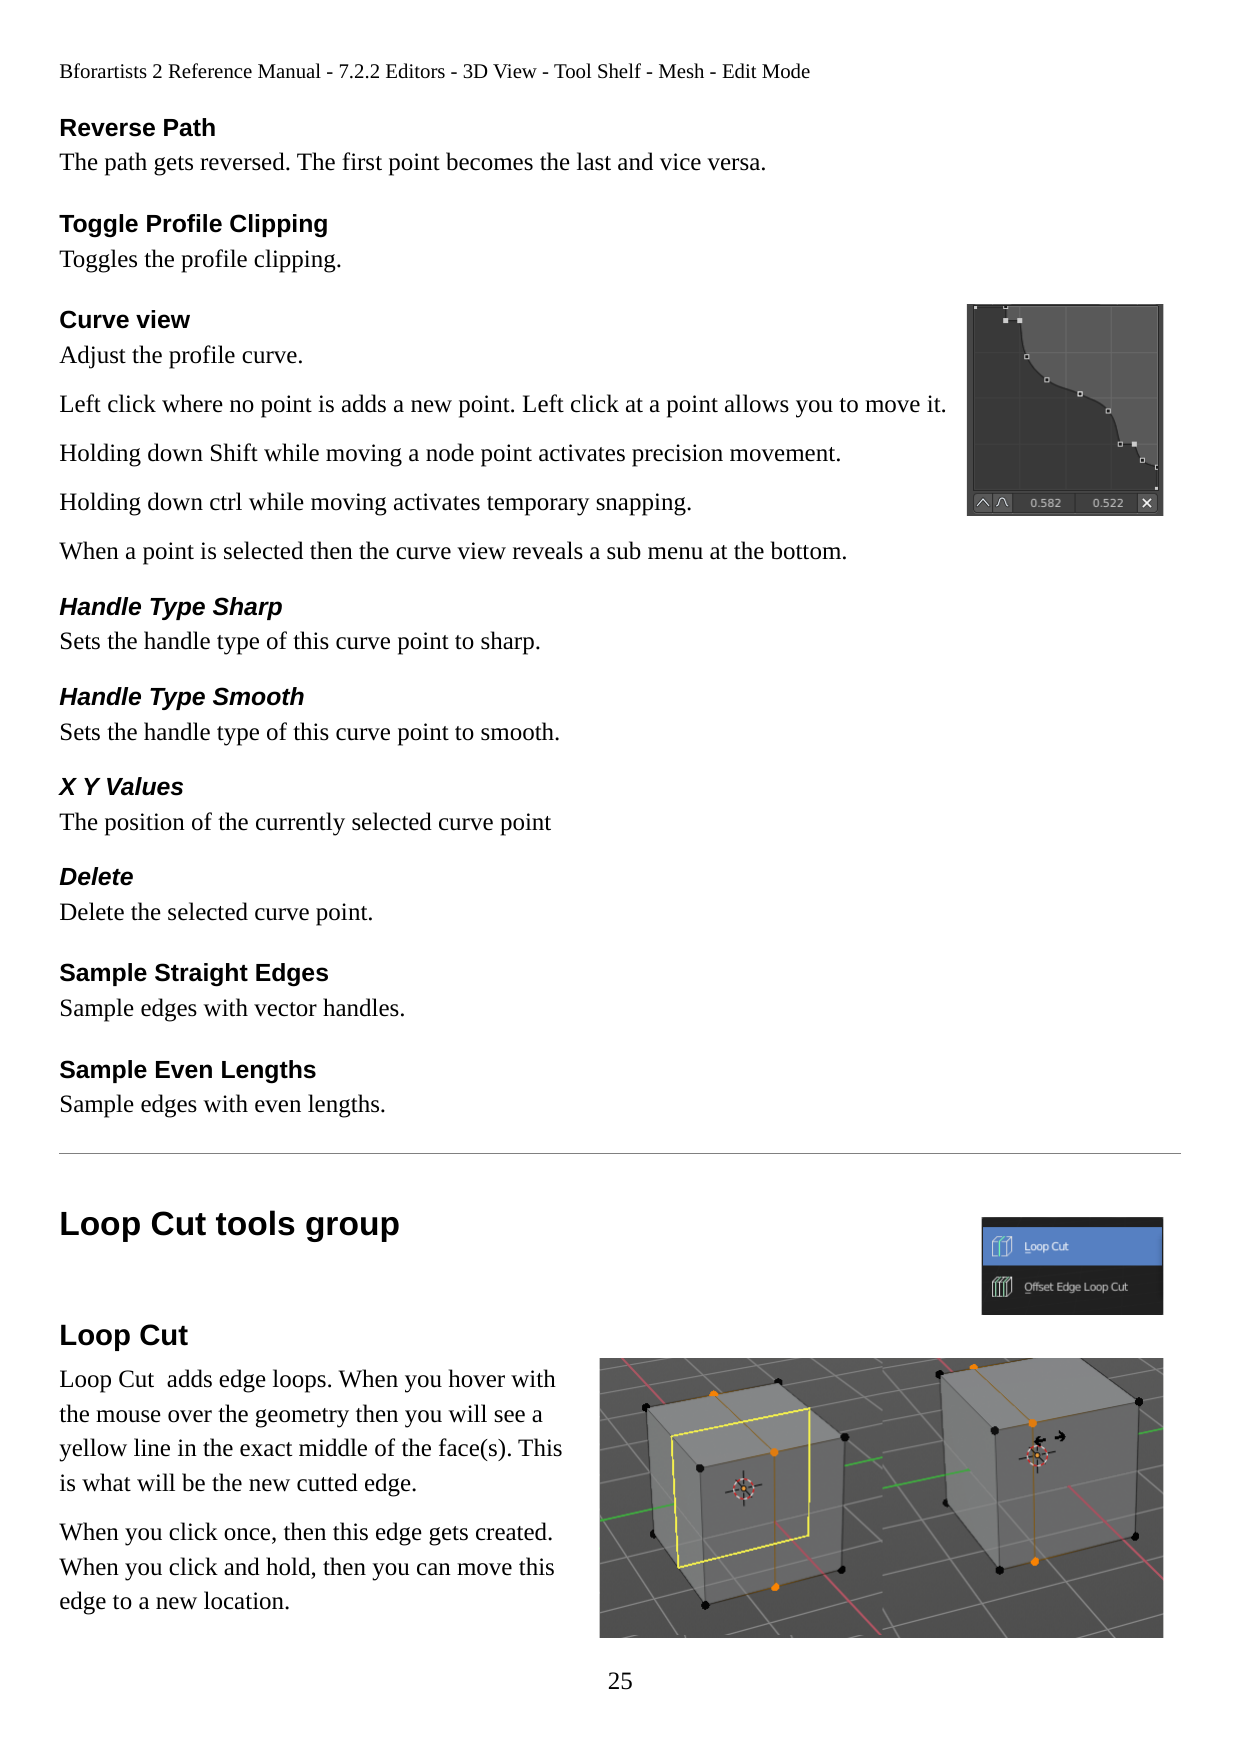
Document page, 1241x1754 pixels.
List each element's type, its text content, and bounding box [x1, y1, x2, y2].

text Sets the handle type of this curve point to sharp. [59, 626, 1181, 655]
subtitle [1164, 305, 1181, 334]
picture [966, 304, 1164, 516]
subtitle Curve view [59, 305, 966, 334]
subtitle Handle Type Sharp [59, 592, 1181, 620]
text Holding down Shift while moving a node point activates precision movement. [59, 438, 966, 467]
picture [599, 1358, 1164, 1638]
text Sets the handle type of this curve point to smooth. [59, 717, 1181, 745]
subtitle Sample Straight Edges [59, 958, 1181, 987]
subtitle Loop Cut tools group [59, 1203, 1181, 1242]
text The position of the currently selected curve point [59, 807, 1181, 835]
subtitle Toggle Profile Clipping [59, 209, 1181, 237]
subtitle X Y Values [59, 772, 1181, 800]
text Sample edges with even lengths. [59, 1089, 1181, 1118]
text Left click where no point is adds a new point. Left click at a point allows you to move it. [59, 389, 966, 418]
text Loop Cut adds edge loops. When you hover with the mouse over the geometry then you will see a yellow line in the exact middle of the face(s). This is what will be the new cutted edge. [59, 1364, 599, 1497]
text The path gets reversed. The first point becomes the last and vice versa. [59, 147, 1181, 176]
text When a point is selected then the curve view reveals a sub menu at the bottom. [59, 536, 1181, 565]
picture [981, 1217, 1164, 1315]
text Holding down ctrl while moving activates temporary snapping. [59, 487, 966, 516]
text Sample edges with vector handles. [59, 993, 1181, 1022]
subtitle Handle Type Smooth [59, 682, 1181, 710]
text Toggles the profile clipping. [59, 244, 1181, 272]
subtitle Loop Cut [59, 1318, 1181, 1352]
subtitle Delete [59, 862, 1181, 891]
subtitle Reverse Path [59, 113, 1181, 141]
text When you click once, then this edge gets created. When you click and hold, then you can move this edge to a new location. [59, 1517, 599, 1615]
text Adjust the profile curve. [59, 340, 966, 369]
text Delete the selected curve point. [59, 897, 1181, 926]
subtitle Sample Even Lengths [59, 1055, 1181, 1083]
